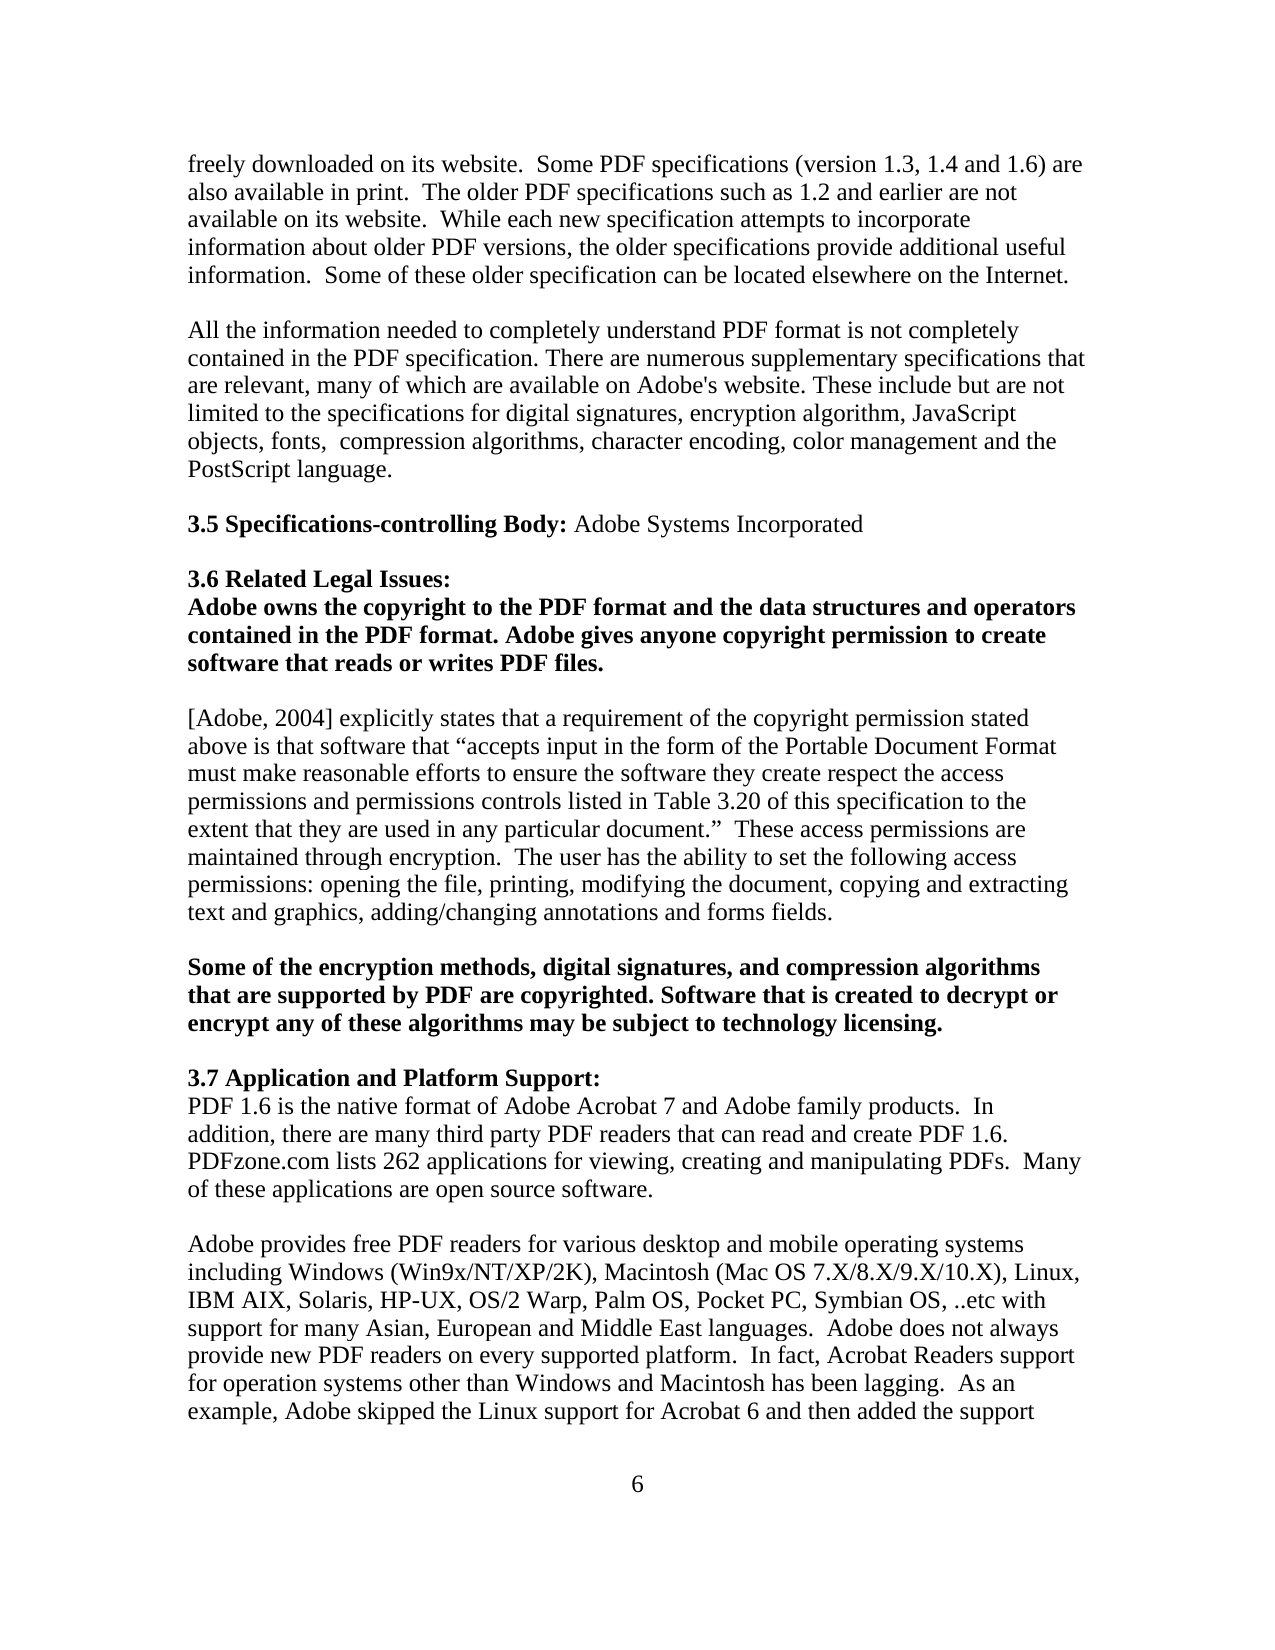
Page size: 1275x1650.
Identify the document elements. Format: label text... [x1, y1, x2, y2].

text 3.5 Specifications-controlling Body: Adobe Systems Incorporated [187, 510, 1087, 538]
text PDF 1.6 is the native format of Adobe Acrobat 7 and Adobe family products. In addition, there are many third party PDF readers that can read and create PDF 1.6. PDFzone.com lists 262 applications for viewing, creating and manipulating PDFs. Many of these applications are open source software. [187, 1092, 1087, 1203]
text [Adobe, 2004] explicitly states that a requirement of the copyright permission stated above is that software that “accepts input in the form of the Portable Document Format must make reasonable efforts to ensure the software they create respect the access permissions and permissions controls listed in Table 3.20 of this specification to the extent that they are used in any particular document.” These access permissions are maintained through encryption. The user has the ability to set the following access permissions: opening the file, printing, modifying the document, copying and extracting text and graphics, adding/changing annotations and forms fields. [187, 704, 1087, 926]
text freely downloaded on its website. Some PDF specifications (version 1.3, 1.4 and 1.6) are also available in print. The older PDF specifications such as 1.2 and earlier are not available on its website. While each new specification attempts to incorporate information about older PDF versions, the older specifications provide additional useful information. Some of these older specification can be located elsewhere on the Internet. [187, 150, 1087, 288]
text All the information needed to completely understand PDF format is not completely contained in the PDF specification. There are numerous supplementary specifications that are relevant, many of which are available on Adobe's website. These include but are not limited to the specifications for digital signatures, encryption algorithm, JavaScript objects, fonts, compression algorithms, character encoding, color management and the PostScript language. [187, 316, 1087, 482]
text Some of the encryption methods, digital signatures, and compression algorithms that are supported by PDF are copyrighted. Software that is created to decrypt or encrypt any of these algorithms may be subject to technology licensing. [187, 953, 1087, 1037]
text 3.6 Related Legal Issues: [187, 566, 1087, 593]
text 3.7 Application and Platform Support: [187, 1064, 1087, 1092]
text Adobe owns the copyright to the PDF format and the data structures and operators contained in the PDF format. Adobe gives anyone copyright permission to create software that reads or writes PDF files. [187, 593, 1087, 676]
text Adobe provides free PDF readers for various desktop and mobile operating systems including Windows (Win9x/NT/XP/2K), Macintosh (Mac OS 7.X/8.X/9.X/10.X), Linux, IBM AIX, Solaris, HP-UX, OS/2 Warp, Palm OS, Pocket PC, Symbian OS, ..etc with support for many Asian, European and Middle East languages. Adobe does not always provide new PDF readers on every supported platform. In fact, Acrobat Readers support for operation systems other than Windows and Macintosh has been lagging. As an example, Adobe skipped the Linux support for Acrobat 6 and then added the support [187, 1231, 1087, 1424]
